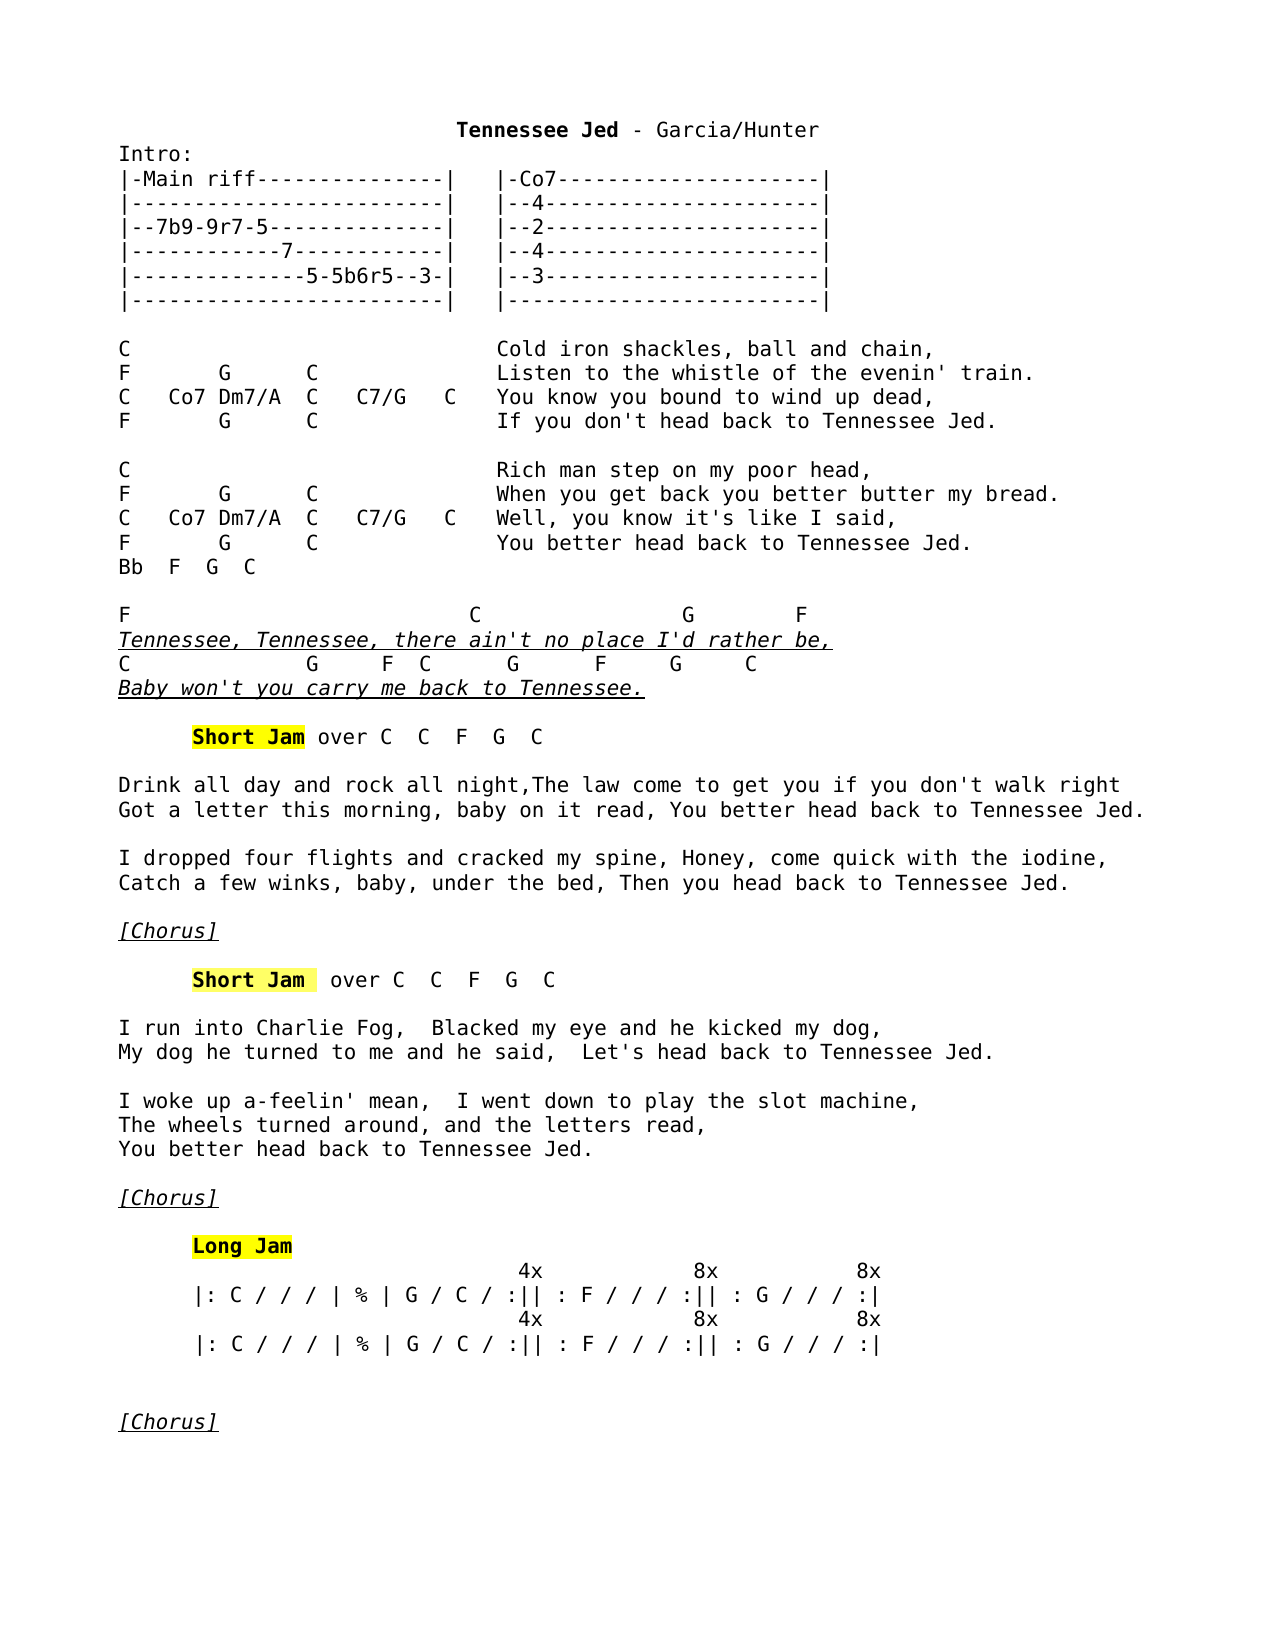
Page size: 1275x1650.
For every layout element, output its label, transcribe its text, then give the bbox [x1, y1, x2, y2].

text |-Main riff---------------| |-Co7---------------------| [118, 167, 1157, 191]
table_cell F G C [118, 531, 496, 555]
table_cell F G C [118, 482, 496, 506]
table_cell F G C [118, 409, 496, 434]
text I run into Charlie Fog, Blacked my eye and he kicked my dog, [118, 1016, 1157, 1040]
table_cell Bb F G C [118, 555, 496, 579]
text Baby won't you carry me back to Tennessee. [118, 676, 1157, 701]
text [Chorus] [118, 1410, 1157, 1434]
table_cell If you don't head back to Tennessee Jed. [496, 409, 1157, 434]
text |--------------5-5b6r5--3-| |--3----------------------| [118, 264, 1157, 288]
text Tennessee Jed - Garcia/Hunter [118, 118, 1157, 142]
table_header C [118, 337, 496, 361]
table_cell When you get back you better butter my bread. [496, 482, 1157, 506]
table_cell Listen to the whistle of the evenin' train. [496, 361, 1157, 385]
text Catch a few winks, baby, under the bed, Then you head back to Tennessee Jed. [118, 871, 1157, 895]
table_header Cold iron shackles, ball and chain, [496, 337, 1157, 361]
text C G F C G F G C [118, 652, 1157, 676]
table_cell You better head back to Tennessee Jed. [496, 531, 1157, 555]
table_cell You know you bound to wind up dead, [496, 385, 1157, 409]
text I woke up a-feelin' mean, I went down to play the slot machine, [118, 1089, 1157, 1113]
text |-------------------------| |-------------------------| [118, 288, 1157, 312]
text F C G F [118, 603, 1157, 628]
text Intro: [118, 142, 1157, 167]
text |-------------------------| |--4----------------------| [118, 191, 1157, 215]
text Tennessee, Tennessee, there ain't no place I'd rather be, [118, 628, 1157, 652]
table_cell [496, 555, 1157, 579]
text 4x 8x 8x [192, 1307, 1157, 1332]
table_cell [118, 434, 496, 458]
text Got a letter this morning, baby on it read, You better head back to Tennessee Jed. [118, 798, 1157, 822]
text Short Jam over C C F G C [192, 725, 1157, 749]
table_cell Well, you know it's like I said, [496, 506, 1157, 531]
table_cell Rich man step on my poor head, [496, 458, 1157, 482]
text [Chorus] [118, 1186, 1157, 1210]
table_cell C Co7 Dm7/A C C7/G C [118, 385, 496, 409]
table_cell C [118, 458, 496, 482]
text I dropped four flights and cracked my spine, Honey, come quick with the iodine, [118, 846, 1157, 871]
text The wheels turned around, and the letters read, [118, 1113, 1157, 1137]
text |------------7------------| |--4----------------------| [118, 239, 1157, 264]
text Short Jam over C C F G C [192, 968, 1157, 992]
table_cell C Co7 Dm7/A C C7/G C [118, 506, 496, 531]
text Long Jam [192, 1234, 1157, 1259]
text [Chorus] [118, 919, 1157, 943]
text You better head back to Tennessee Jed. [118, 1137, 1157, 1162]
table_cell [496, 434, 1157, 458]
text |: C / / / | % | G / C / :|| : F / / / :|| : G / / / :| [118, 1332, 1157, 1356]
text |: C / / / | % | G / C / :|| : F / / / :|| : G / / / :| [192, 1283, 1157, 1307]
text Drink all day and rock all night,The law come to get you if you don't walk right [118, 773, 1157, 798]
text 4x 8x 8x [192, 1259, 1157, 1283]
text |--7b9-9r7-5--------------| |--2----------------------| [118, 215, 1157, 239]
text My dog he turned to me and he said, Let's head back to Tennessee Jed. [118, 1040, 1157, 1065]
table_cell F G C [118, 361, 496, 385]
